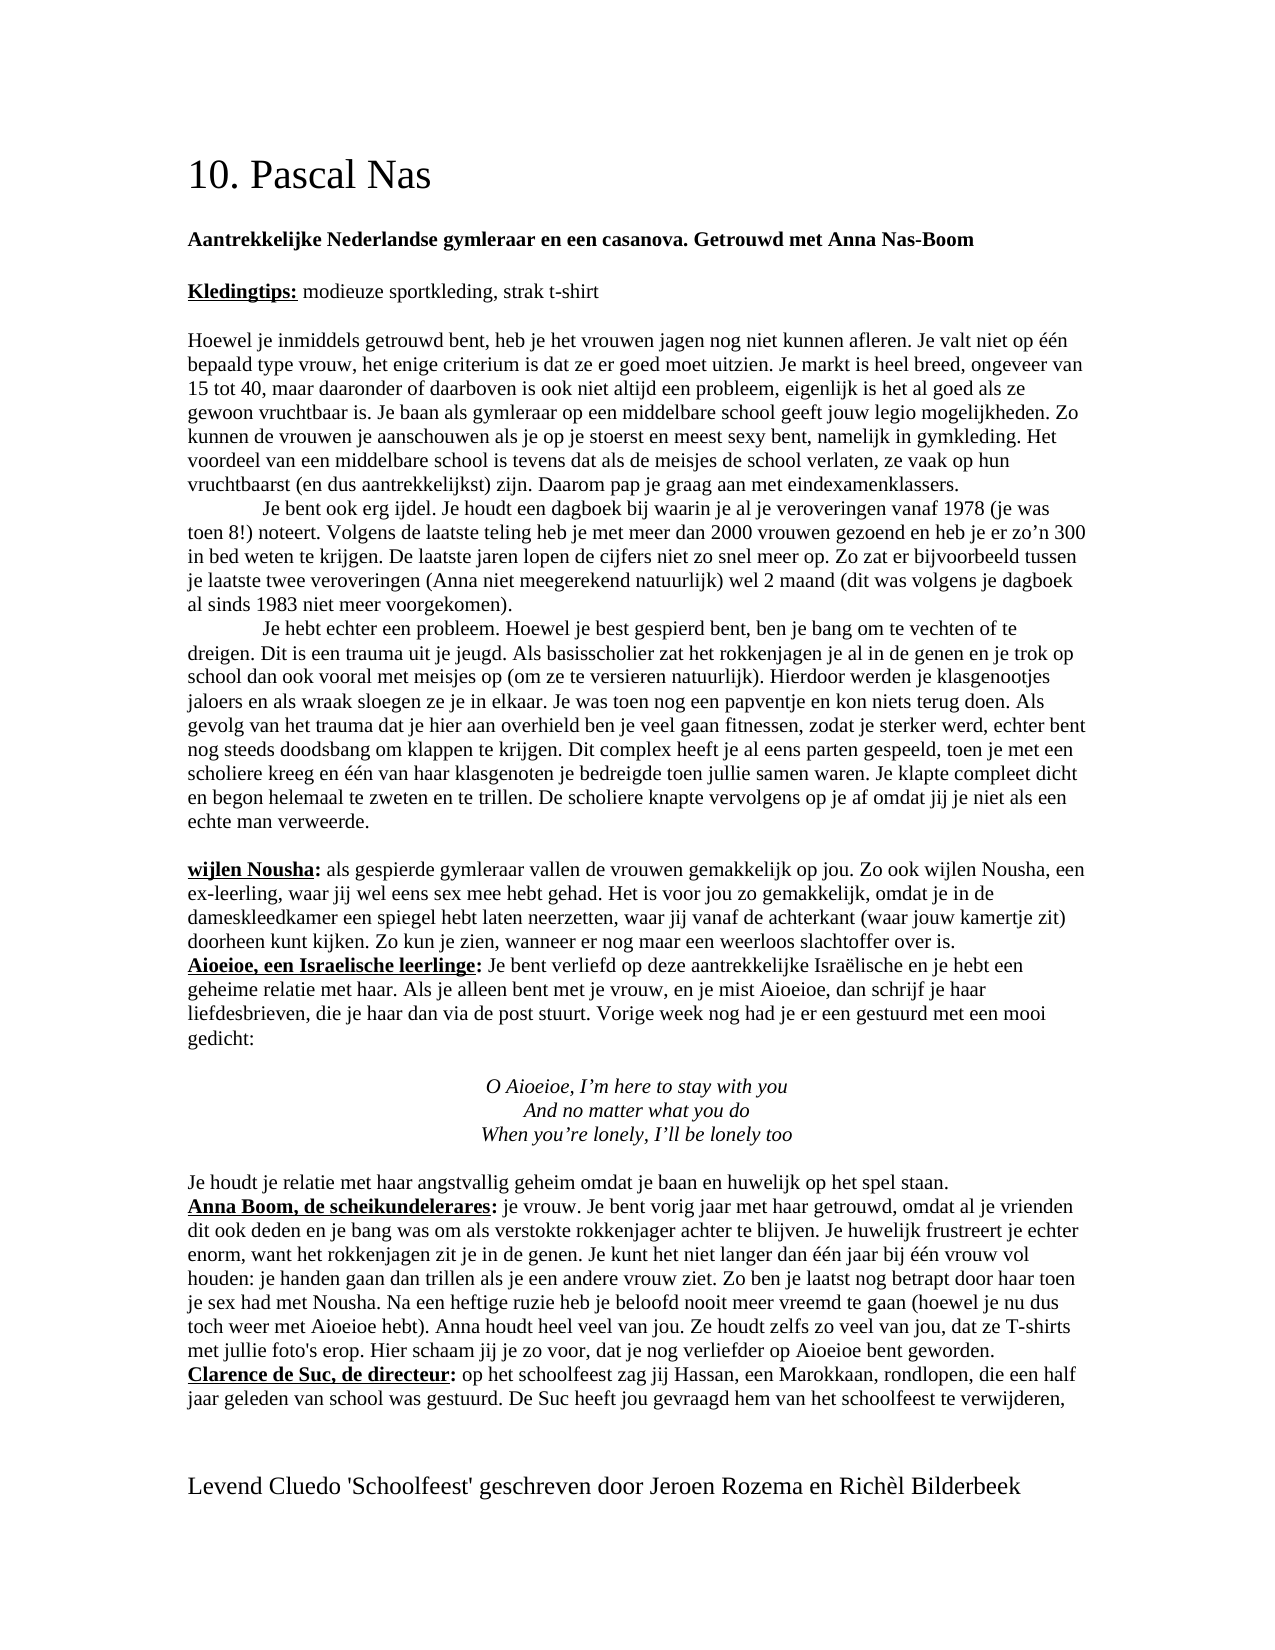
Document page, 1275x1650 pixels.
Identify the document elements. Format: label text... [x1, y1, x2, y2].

subtitle Aantrekkelijke Nederlandse gymleraar en een casanova. Getrouwd met Anna Nas-Boom [187, 227, 1087, 251]
text Kledingtips: modieuze sportkleding, strak t-shirt [187, 279, 1087, 303]
text Je bent ook erg ijdel. Je houdt een dagboek bij waarin je al je veroveringen vanaf 1978 (je was toen 8!) noteert. Volgens de laatste teling heb je met meer dan 2000 vrouwen gezoend en heb je er zo’n 300 in bed weten te krijgen. De laatste jaren lopen de cijfers niet zo snel meer op. Zo zat er bijvoorbeeld tussen je laatste twee veroveringen (Anna niet meegerekend natuurlijk) wel 2 maand (dit was volgens je dagboek al sinds 1983 niet meer voorgekomen). [187, 496, 1087, 616]
text When you’re lonely, I’ll be lonely too [187, 1122, 1087, 1146]
text Je hebt echter een probleem. Hoewel je best gespierd bent, ben je bang om te vechten of te dreigen. Dit is een trauma uit je jeugd. Als basisscholier zat het rokkenjagen je al in de genen en je trok op school dan ook vooral met meisjes op (om ze te versieren natuurlijk). Hierdoor werden je klasgenootjes jaloers en als wraak sloegen ze je in elkaar. Je was toen nog een papventje en kon niets terug doen. Als gevolg van het trauma dat je hier aan overhield ben je veel gaan fitnessen, zodat je sterker werd, echter bent nog steeds doodsbang om klappen te krijgen. Dit complex heeft je al eens parten gespeeld, toen je met een scholiere kreeg en één van haar klasgenoten je bedreigde toen jullie samen waren. Je klapte compleet dicht en begon helemaal te zweten en te trillen. De scholiere knapte vervolgens op je af omdat jij je niet als een echte man verweerde. [187, 616, 1087, 833]
text 10. Pascal Nas [187, 150, 1087, 198]
text Anna Boom, de scheikundelerares: je vrouw. Je bent vorig jaar met haar getrouwd, omdat al je vrienden dit ook deden en je bang was om als verstokte rokkenjager achter te blijven. Je huwelijk frustreert je echter enorm, want het rokkenjagen zit je in de genen. Je kunt het niet langer dan één jaar bij één vrouw vol houden: je handen gaan dan trillen als je een andere vrouw ziet. Zo ben je laatst nog betrapt door haar toen je sex had met Nousha. Na een heftige ruzie heb je beloofd nooit meer vreemd te gaan (hoewel je nu dus toch weer met Aioeioe hebt). Anna houdt heel veel van jou. Ze houdt zelfs zo veel van jou, dat ze T-shirts met jullie foto's erop. Hier schaam jij je zo voor, dat je nog verliefder op Aioeioe bent geworden. [187, 1194, 1087, 1362]
text Clarence de Suc, de directeur: op het schoolfeest zag jij Hassan, een Marokkaan, rondlopen, die een half jaar geleden van school was gestuurd. De Suc heeft jou gevraagd hem van het schoolfeest te verwijderen, [187, 1362, 1087, 1410]
subtitle And no matter what you do [187, 1098, 1087, 1122]
text Hoewel je inmiddels getrouwd bent, heb je het vrouwen jagen nog niet kunnen afleren. Je valt niet op één bepaald type vrouw, het enige criterium is dat ze er goed moet uitzien. Je markt is heel breed, ongeveer van 15 tot 40, maar daaronder of daarboven is ook niet altijd een probleem, eigenlijk is het al goed als ze gewoon vruchtbaar is. Je baan als gymleraar op een middelbare school geeft jouw legio mogelijkheden. Zo kunnen de vrouwen je aanschouwen als je op je stoerst en meest sexy bent, namelijk in gymkleding. Het voordeel van een middelbare school is tevens dat als de meisjes de school verlaten, ze vaak op hun vruchtbaarst (en dus aantrekkelijkst) zijn. Daarom pap je graag aan met eindexamenklassers. [187, 328, 1087, 496]
text Je houdt je relatie met haar angstvallig geheim omdat je baan en huwelijk op het spel staan. [187, 1170, 1087, 1194]
text O Aioeioe, I’m here to stay with you [187, 1073, 1087, 1098]
text Aioeioe, een Israelische leerlinge: Je bent verliefd op deze aantrekkelijke Israëlische en je hebt een geheime relatie met haar. Als je alleen bent met je vrouw, en je mist Aioeioe, dan schrijf je haar liefdesbrieven, die je haar dan via de post stuurt. Vorige week nog had je er een gestuurd met een mooi gedicht: [187, 953, 1087, 1049]
text wijlen Nousha: als gespierde gymleraar vallen de vrouwen gemakkelijk op jou. Zo ook wijlen Nousha, een ex-leerling, waar jij wel eens sex mee hebt gehad. Het is voor jou zo gemakkelijk, omdat je in de dameskleedkamer een spiegel hebt laten neerzetten, waar jij vanaf de achterkant (waar jouw kamertje zit) doorheen kunt kijken. Zo kun je zien, wanneer er nog maar een weerloos slachtoffer over is. [187, 857, 1087, 953]
